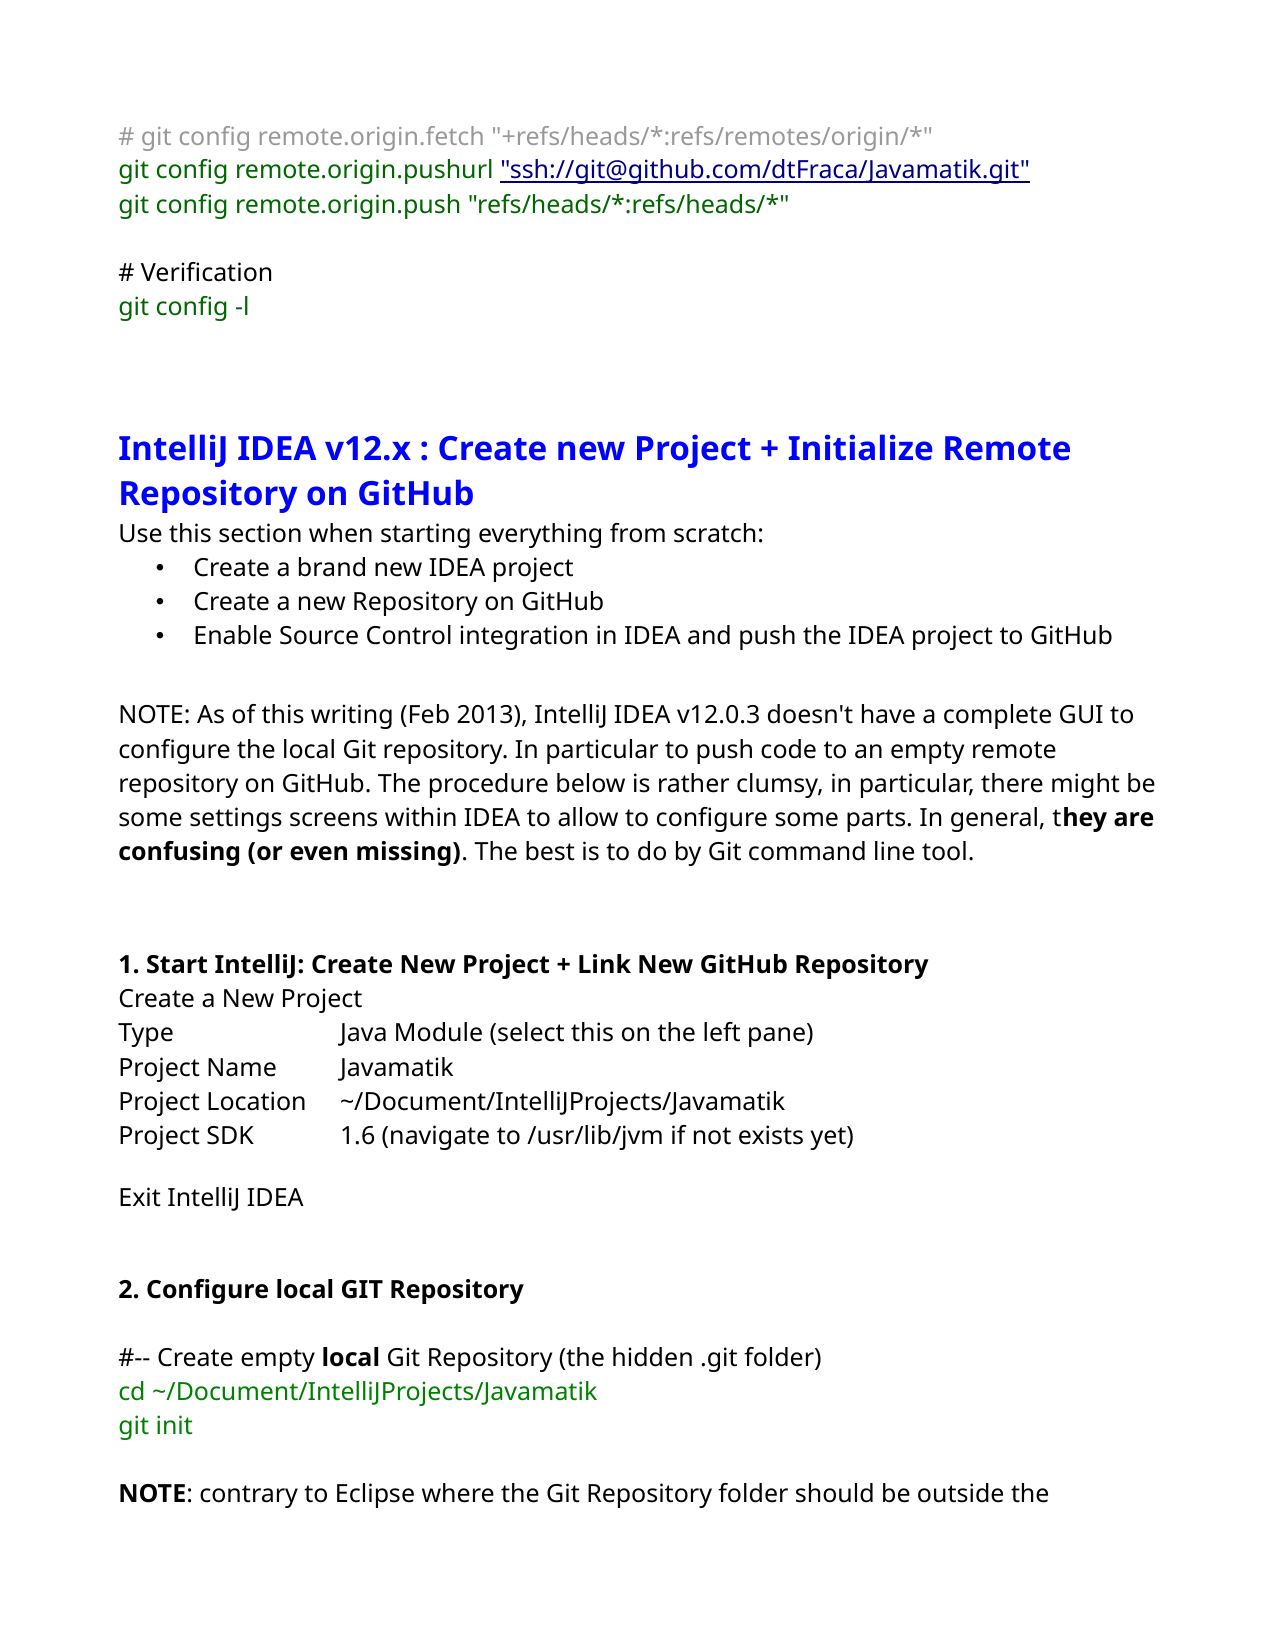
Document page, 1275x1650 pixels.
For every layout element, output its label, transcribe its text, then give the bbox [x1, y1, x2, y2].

text git init [118, 1408, 1157, 1442]
text 2. Configure local GIT Repository [118, 1272, 1157, 1306]
text NOTE: As of this writing (Feb 2013), IntelliJ IDEA v12.0.3 doesn't have a complete GUI to configure the local Git repository. In particular to push code to an empty remote repository on GitHub. The procedure below is rather clumsy, in particular, there might be some settings screens within IDEA to allow to configure some parts. In general, they are confusing (or even missing). The best is to do by Git command line tool. [118, 697, 1157, 867]
text Use this section when starting everything from scratch: [118, 516, 1157, 549]
text # git config remote.origin.fetch "+refs/heads/*:refs/remotes/origin/*" git config remote.origin.pushurl "ssh://git@github.com/dtFraca/Javamatik.git" git config remote.origin.push "refs/heads/*:refs/heads/*" # Verification git config -l [118, 118, 1157, 357]
list Create a new Repository on GitHub [156, 584, 1157, 618]
text #-- Create empty local Git Repository (the hidden .git folder) [118, 1340, 1157, 1374]
text IntelliJ IDEA v12.x : Create new Project + Initialize Remote Repository on GitHub [118, 425, 1157, 516]
text NOTE: contrary to Eclipse where the Git Repository folder should be outside the [118, 1442, 1157, 1510]
text Project Location ~/Document/IntelliJProjects/Javamatik [118, 1083, 1157, 1117]
list Create a brand new IDEA project [156, 549, 1157, 584]
text Exit IntelliJ IDEA [118, 1180, 1157, 1214]
text Project SDK 1.6 (navigate to /usr/lib/jvm if not exists yet) [118, 1117, 1157, 1151]
text 1. Start IntelliJ: Create New Project + Link New GitHub Repository Create a New Project Type Java Module (select this on the left pane) [118, 947, 1157, 1049]
text cd ~/Document/IntelliJProjects/Javamatik [118, 1374, 1157, 1408]
list Enable Source Control integration in IDEA and push the IDEA project to GitHub [156, 618, 1157, 652]
text Project Name Javamatik [118, 1049, 1157, 1083]
